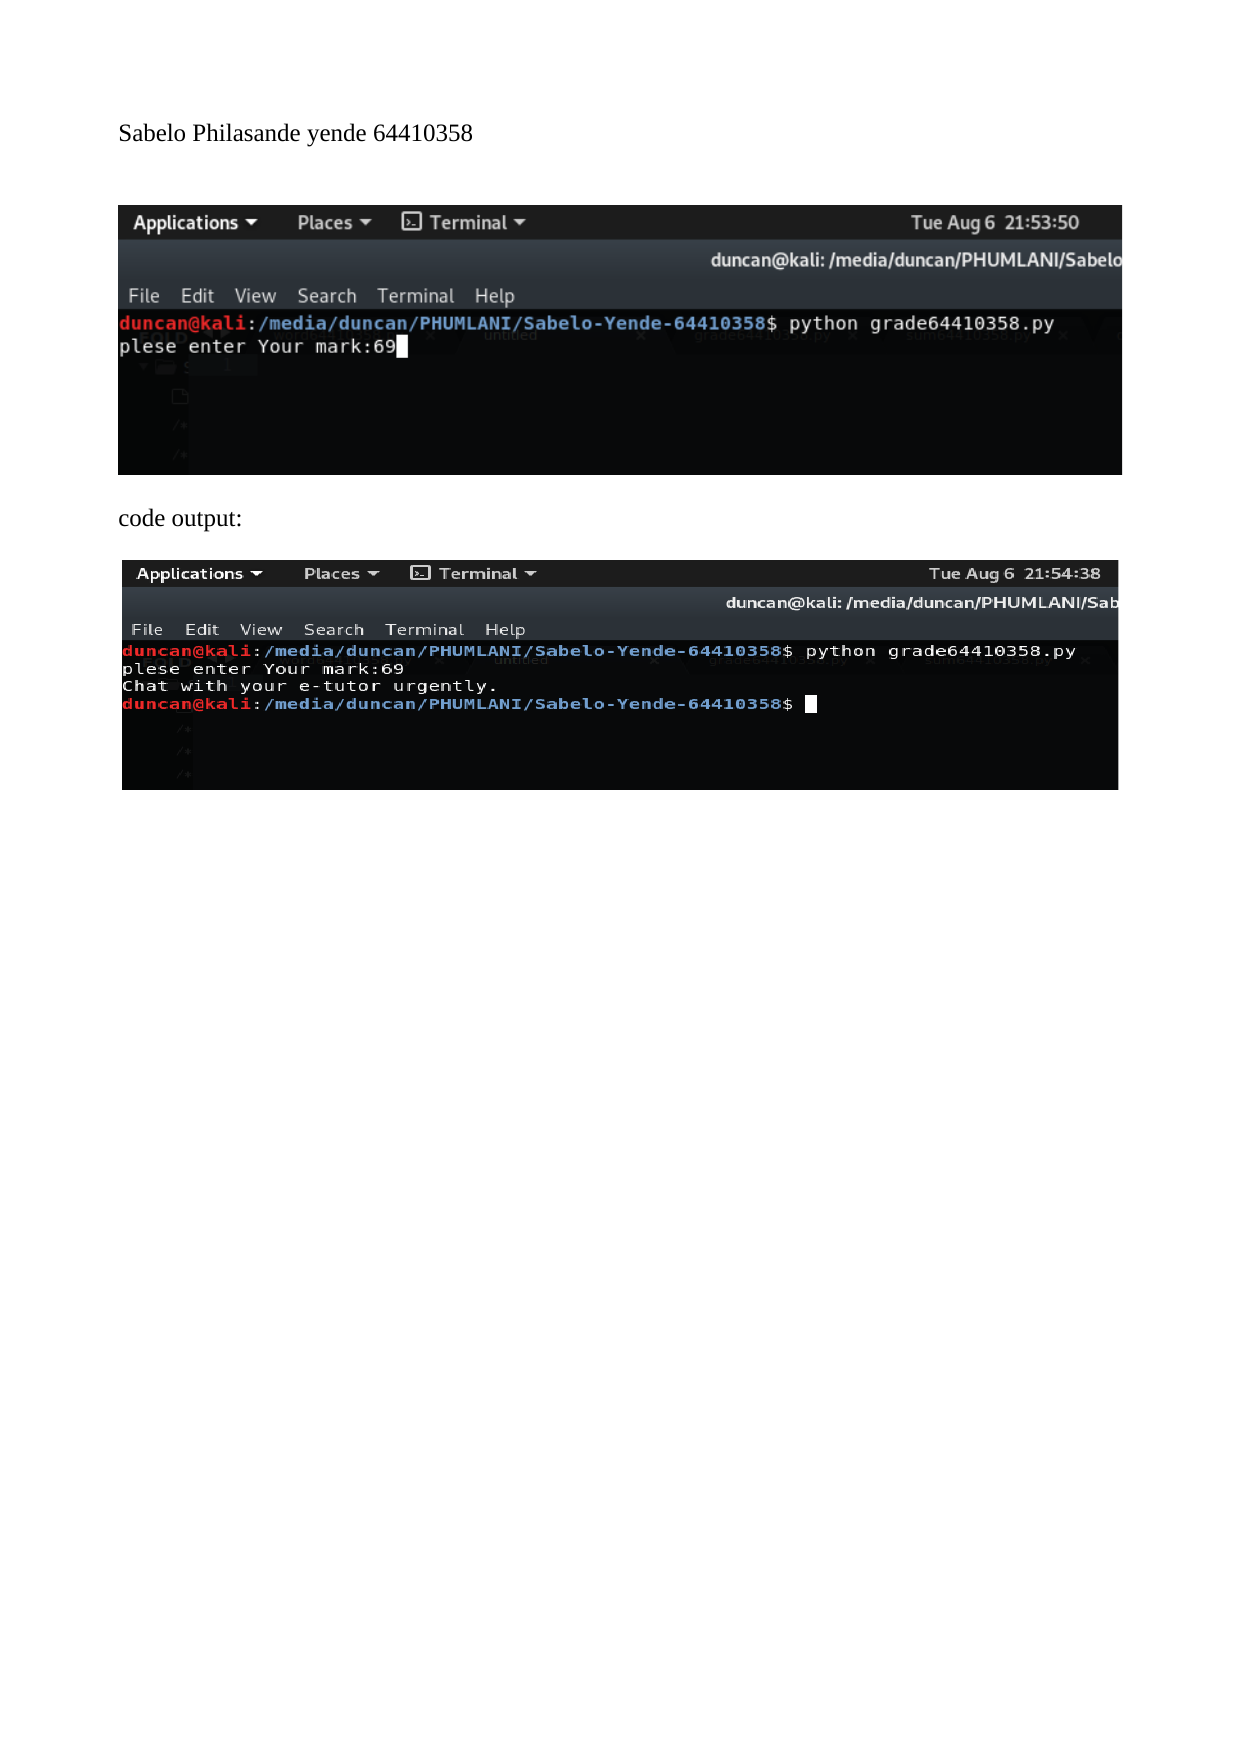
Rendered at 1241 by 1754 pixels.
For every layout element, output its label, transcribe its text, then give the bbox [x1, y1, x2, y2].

picture [118, 205, 1123, 475]
text code output: [118, 503, 1122, 532]
picture [122, 560, 1119, 790]
